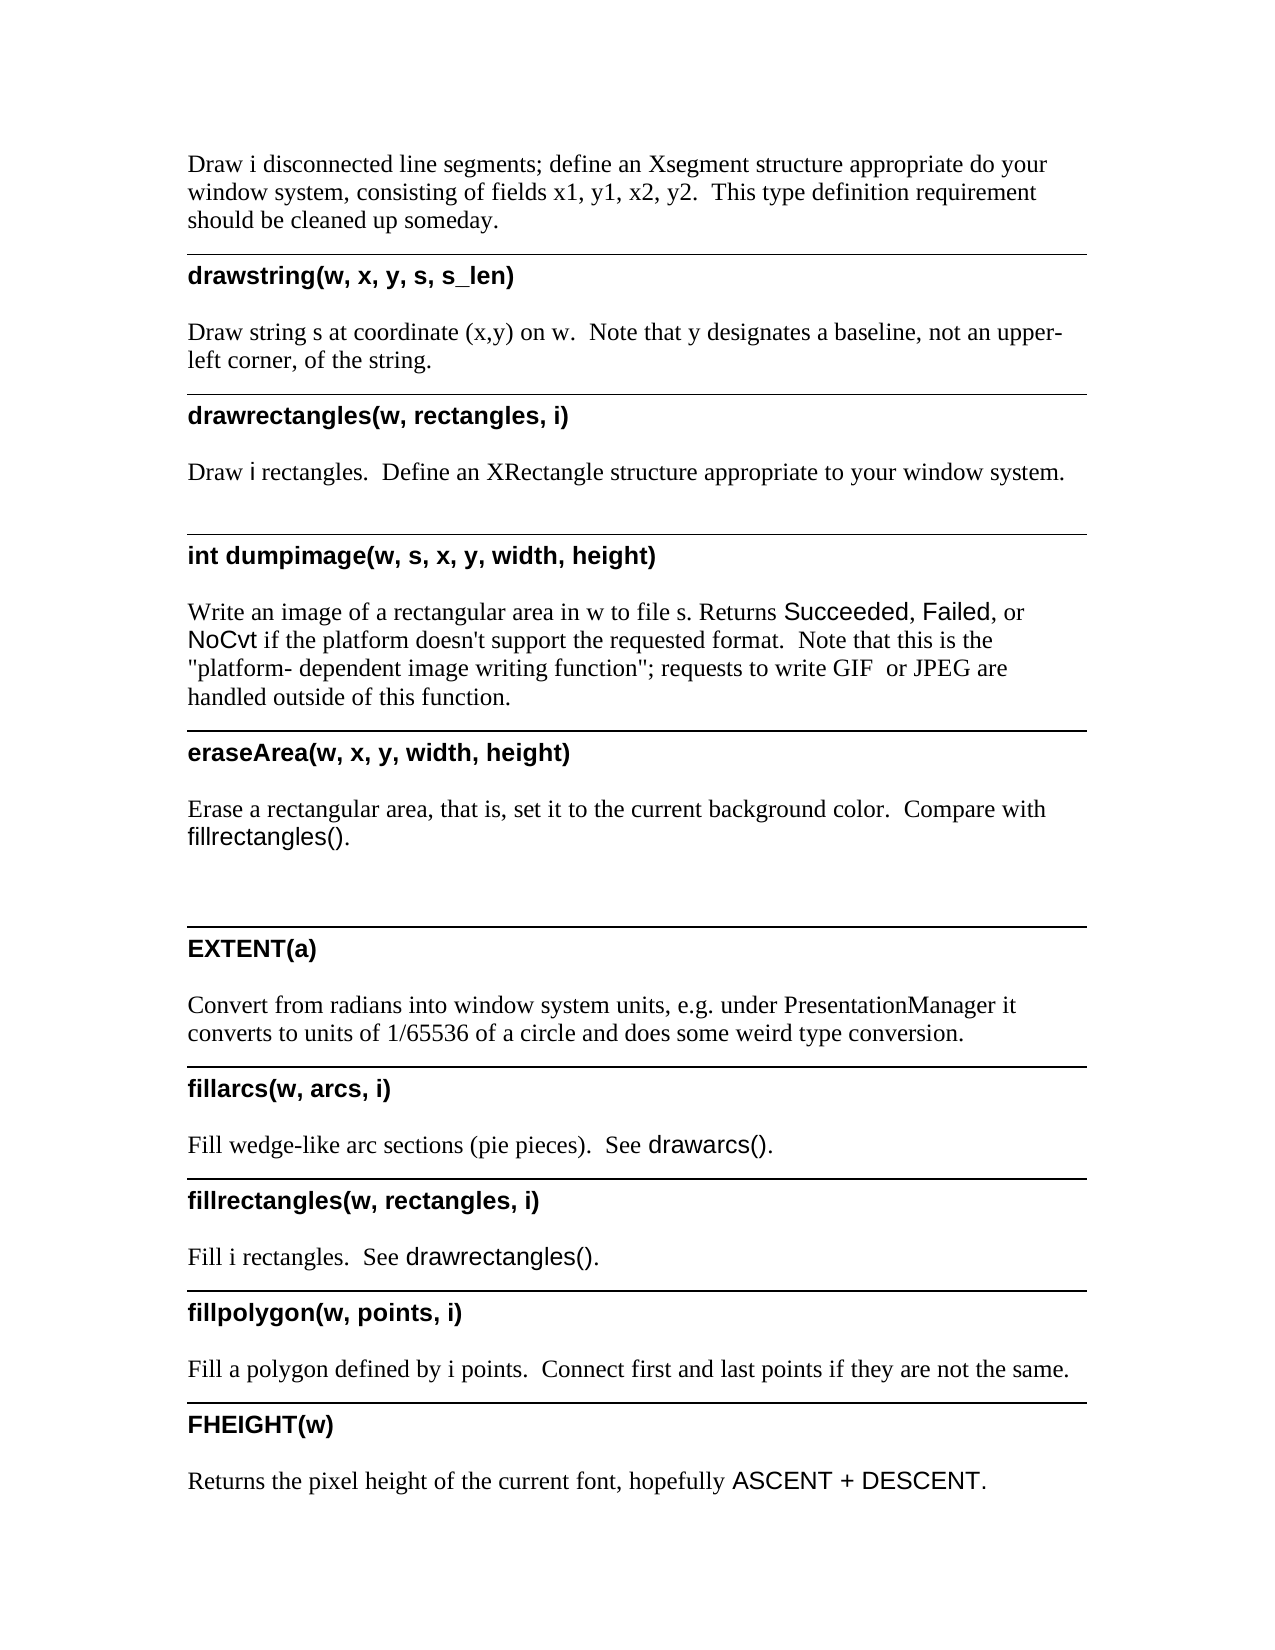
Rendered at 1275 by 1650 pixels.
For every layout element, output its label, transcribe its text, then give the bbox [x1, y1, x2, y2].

text EXTENT(a) [187, 934, 1087, 963]
text Fill wedge-like arc sections (pie pieces). See drawarcs(). [187, 1131, 1087, 1159]
text drawstring(w, x, y, s, s_len) [187, 262, 1087, 290]
text eraseArea(w, x, y, width, height) [187, 738, 1087, 766]
text FHEIGHT(w) [187, 1411, 1087, 1439]
text Fill i rectangles. See drawrectangles(). [187, 1243, 1087, 1271]
text drawrectangles(w, rectangles, i) [187, 402, 1087, 430]
text Returns the pixel height of the current font, hopefully ASCENT + DESCENT. [187, 1467, 1087, 1495]
text int dumpimage(w, s, x, y, width, height) [187, 542, 1087, 570]
text Fill a polygon defined by i points. Connect first and last points if they are not the same. [187, 1355, 1087, 1383]
text fillarcs(w, arcs, i) [187, 1075, 1087, 1103]
text fillpolygon(w, points, i) [187, 1299, 1087, 1327]
text Draw i disconnected line segments; define an Xsegment structure appropriate do your window system, consisting of fields x1, y1, x2, y2. This type definition requirement should be cleaned up someday. [187, 150, 1087, 234]
text fillrectangles(w, rectangles, i) [187, 1187, 1087, 1215]
text Convert from radians into window system units, e.g. under PresentationManager it converts to units of 1/65536 of a circle and does some weird type conversion. [187, 991, 1087, 1047]
text Draw i rectangles. Define an XRectangle structure appropriate to your window system. [187, 458, 1087, 486]
text Write an image of a rectangular area in w to file s. Returns Succeeded, Failed, or NoCvt if the platform doesn't support the requested format. Note that this is the "platform- dependent image writing function"; requests to write GIF or JPEG are handled outside of this function. [187, 598, 1087, 710]
text Erase a rectangular area, that is, set it to the current background color. Compare with fillrectangles(). [187, 794, 1087, 851]
text Draw string s at coordinate (x,y) on w. Note that y designates a baseline, not an upper-left corner, of the string. [187, 318, 1087, 374]
